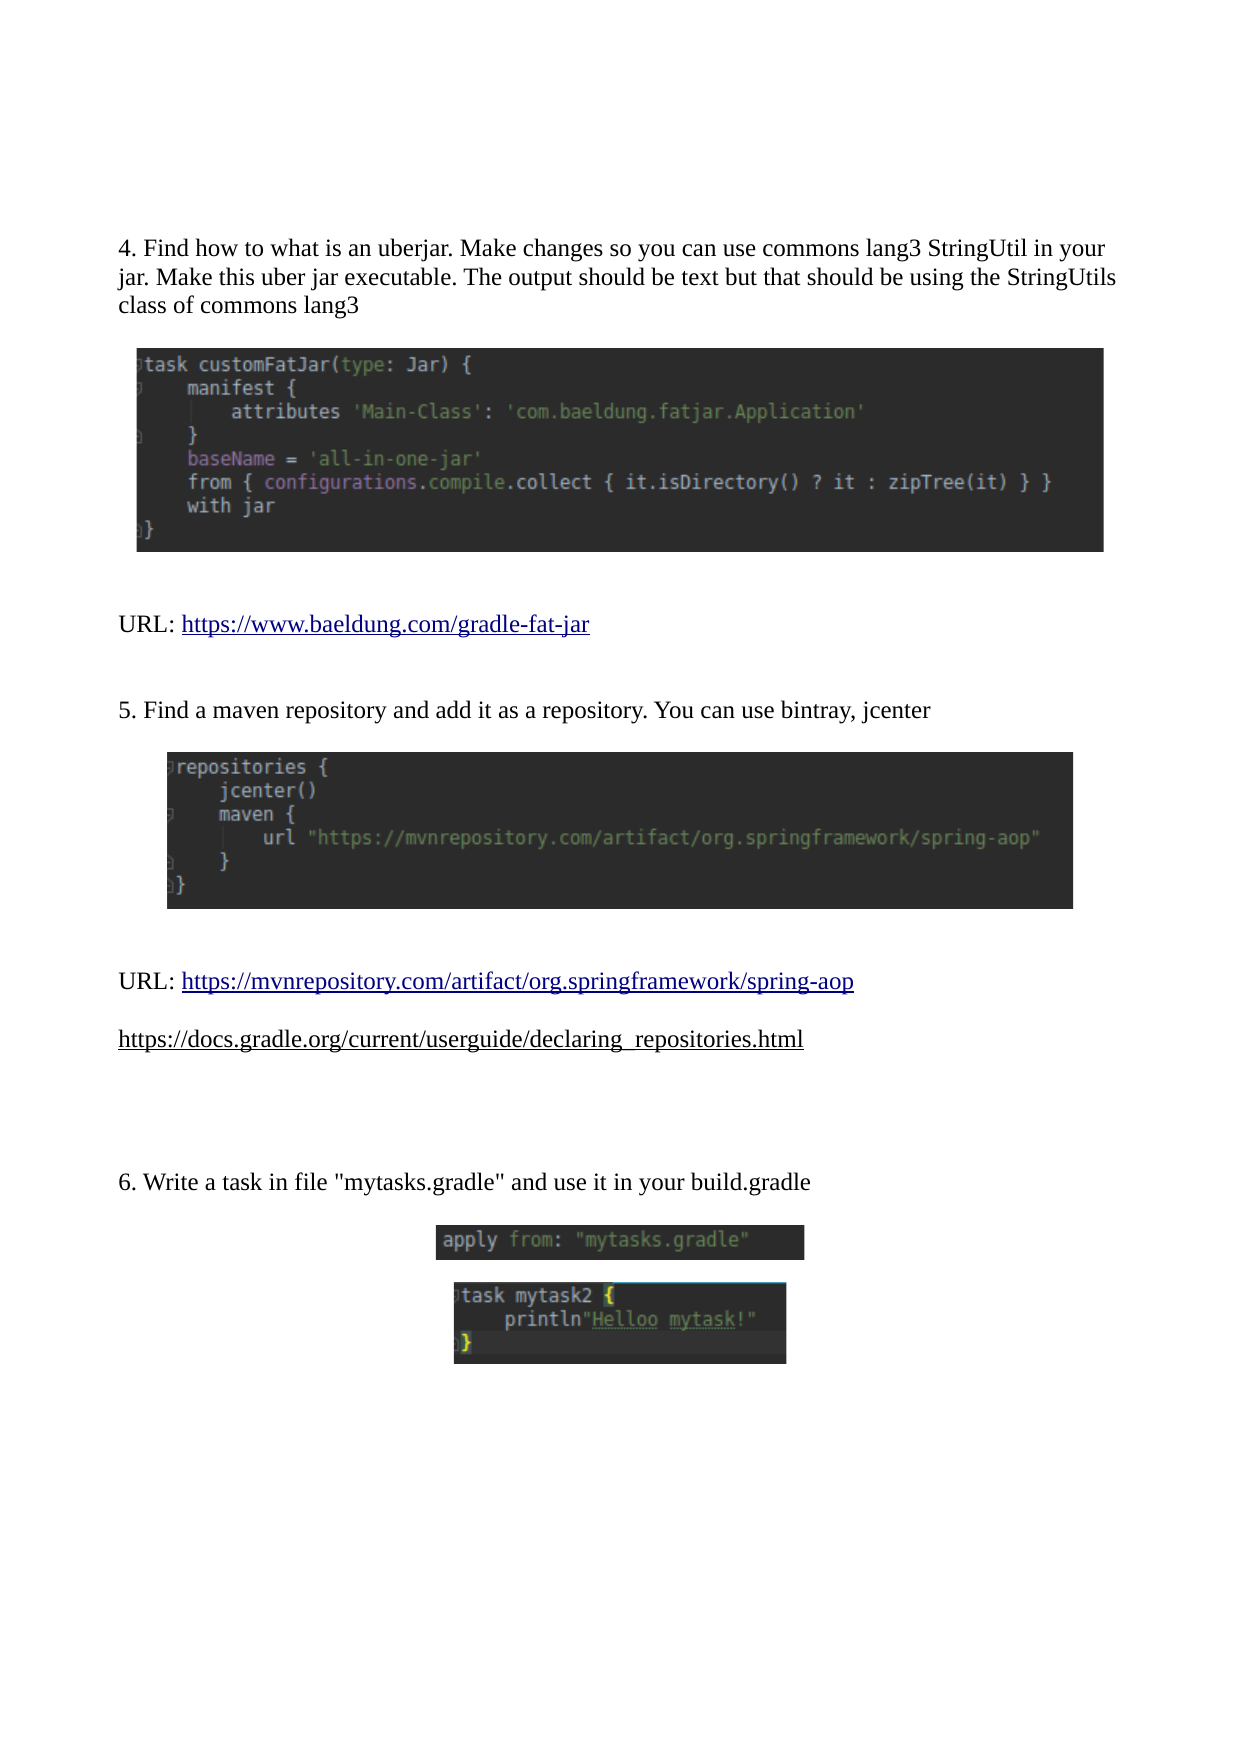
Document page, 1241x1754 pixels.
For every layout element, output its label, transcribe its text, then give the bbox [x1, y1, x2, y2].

picture [453, 1282, 787, 1364]
text 6. Write a task in file "mytasks.gradle" and use it in your build.gradle [118, 1167, 1122, 1196]
text 5. Find a maven repository and add it as a repository. You can use bintray, jcenter [118, 695, 1122, 724]
text 4. Find how to what is an uberjar. Make changes so you can use commons lang3 StringUtil in your jar. Make this uber jar executable. The output should be text but that should be using the StringUtils class of commons lang3 [118, 233, 1122, 319]
text URL: https://mvnrepository.com/artifact/org.springframework/spring-aop [118, 966, 1122, 995]
picture [435, 1225, 805, 1260]
picture [167, 752, 1074, 909]
picture [136, 348, 1104, 552]
text https://docs.gradle.org/current/userguide/declaring_repositories.html [118, 1024, 1122, 1052]
text URL: https://www.baeldung.com/gradle-fat-jar [118, 609, 1122, 637]
